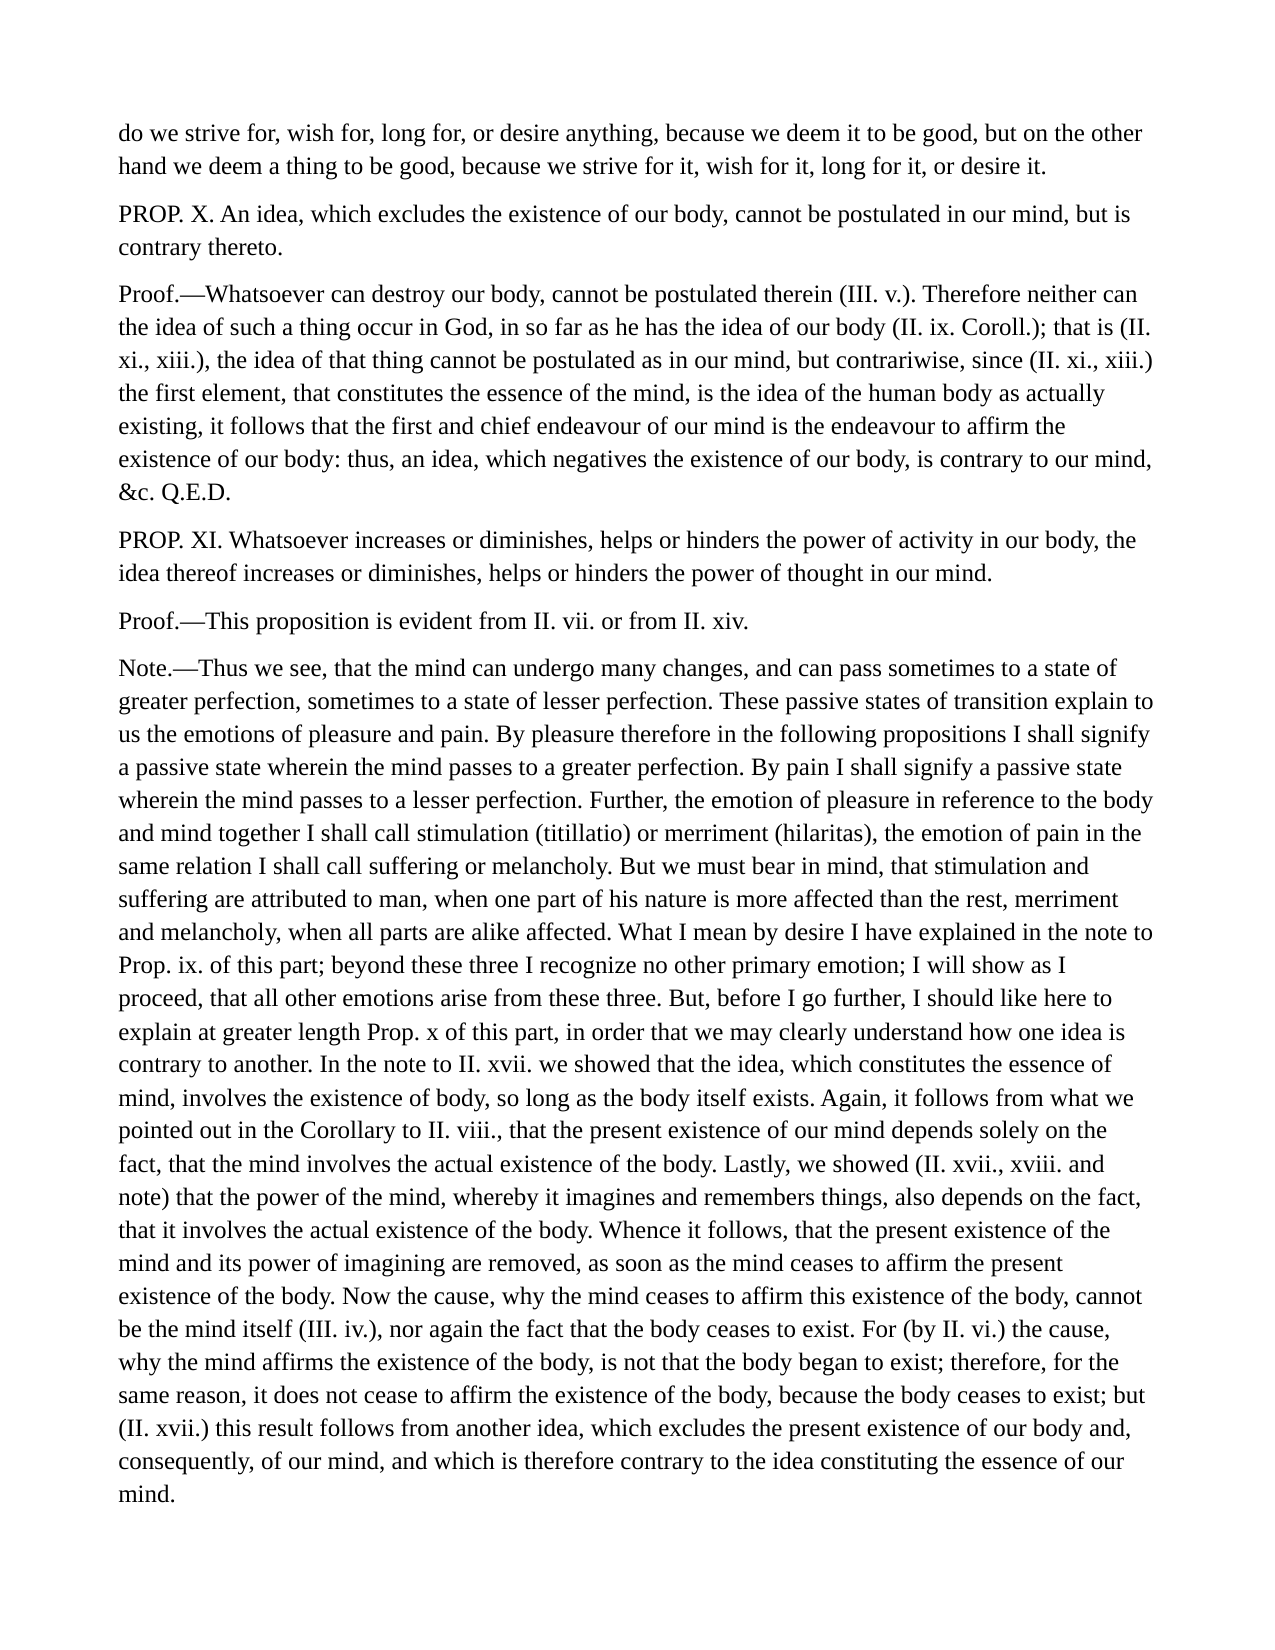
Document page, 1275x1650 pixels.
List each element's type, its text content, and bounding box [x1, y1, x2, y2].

text PROP. X. An idea, which excludes the existence of our body, cannot be postulated in our mind, but is contrary thereto. [118, 199, 1157, 261]
text PROP. XI. Whatsoever increases or diminishes, helps or hinders the power of activity in our body, the idea thereof increases or diminishes, helps or hinders the power of thought in our mind. [118, 525, 1157, 587]
text Proof.—Whatsoever can destroy our body, cannot be postulated therein (III. v.). Therefore neither can the idea of such a thing occur in God, in so far as he has the idea of our body (II. ix. Coroll.); that is (II. xi., xiii.), the idea of that thing cannot be postulated as in our mind, but contrariwise, since (II. xi., xiii.) the first element, that constitutes the essence of the mind, is the idea of the human body as actually existing, it follows that the first and chief endeavour of our mind is the endeavour to affirm the existence of our body: thus, an idea, which negatives the existence of our body, is contrary to our mind, &c. Q.E.D. [118, 279, 1157, 506]
text Proof.—This proposition is evident from II. vii. or from II. xiv. [118, 606, 1157, 634]
text Note.—Thus we see, that the mind can undergo many changes, and can pass sometimes to a state of greater perfection, sometimes to a state of lesser perfection. These passive states of transition explain to us the emotions of pleasure and pain. By pleasure therefore in the following propositions I shall signify a passive state wherein the mind passes to a greater perfection. By pain I shall signify a passive state wherein the mind passes to a lesser perfection. Further, the emotion of pleasure in reference to the body and mind together I shall call stimulation (titillatio) or merriment (hilaritas), the emotion of pain in the same relation I shall call suffering or melancholy. But we must bear in mind, that stimulation and suffering are attributed to man, when one part of his nature is more affected than the rest, merriment and melancholy, when all parts are alike affected. What I mean by desire I have explained in the note to Prop. ix. of this part; beyond these three I recognize no other primary emotion; I will show as I proceed, that all other emotions arise from these three. But, before I go further, I should like here to explain at greater length Prop. x of this part, in order that we may clearly understand how one idea is contrary to another. In the note to II. xvii. we showed that the idea, which constitutes the essence of mind, involves the existence of body, so long as the body itself exists. Again, it follows from what we pointed out in the Corollary to II. viii., that the present existence of our mind depends solely on the fact, that the mind involves the actual existence of the body. Lastly, we showed (II. xvii., xviii. and note) that the power of the mind, whereby it imagines and remembers things, also depends on the fact, that it involves the actual existence of the body. Whence it follows, that the present existence of the mind and its power of imagining are removed, as soon as the mind ceases to affirm the present existence of the body. Now the cause, why the mind ceases to affirm this existence of the body, cannot be the mind itself (III. iv.), nor again the fact that the body ceases to exist. For (by II. vi.) the cause, why the mind affirms the existence of the body, is not that the body began to exist; therefore, for the same reason, it does not cease to affirm the existence of the body, because the body ceases to exist; but (II. xvii.) this result follows from another idea, which excludes the present existence of our body and, consequently, of our mind, and which is therefore contrary to the idea constituting the essence of our mind. [118, 653, 1157, 1508]
text do we strive for, wish for, long for, or desire anything, because we deem it to be good, but on the other hand we deem a thing to be good, because we strive for it, wish for it, long for it, or desire it. [118, 118, 1157, 180]
